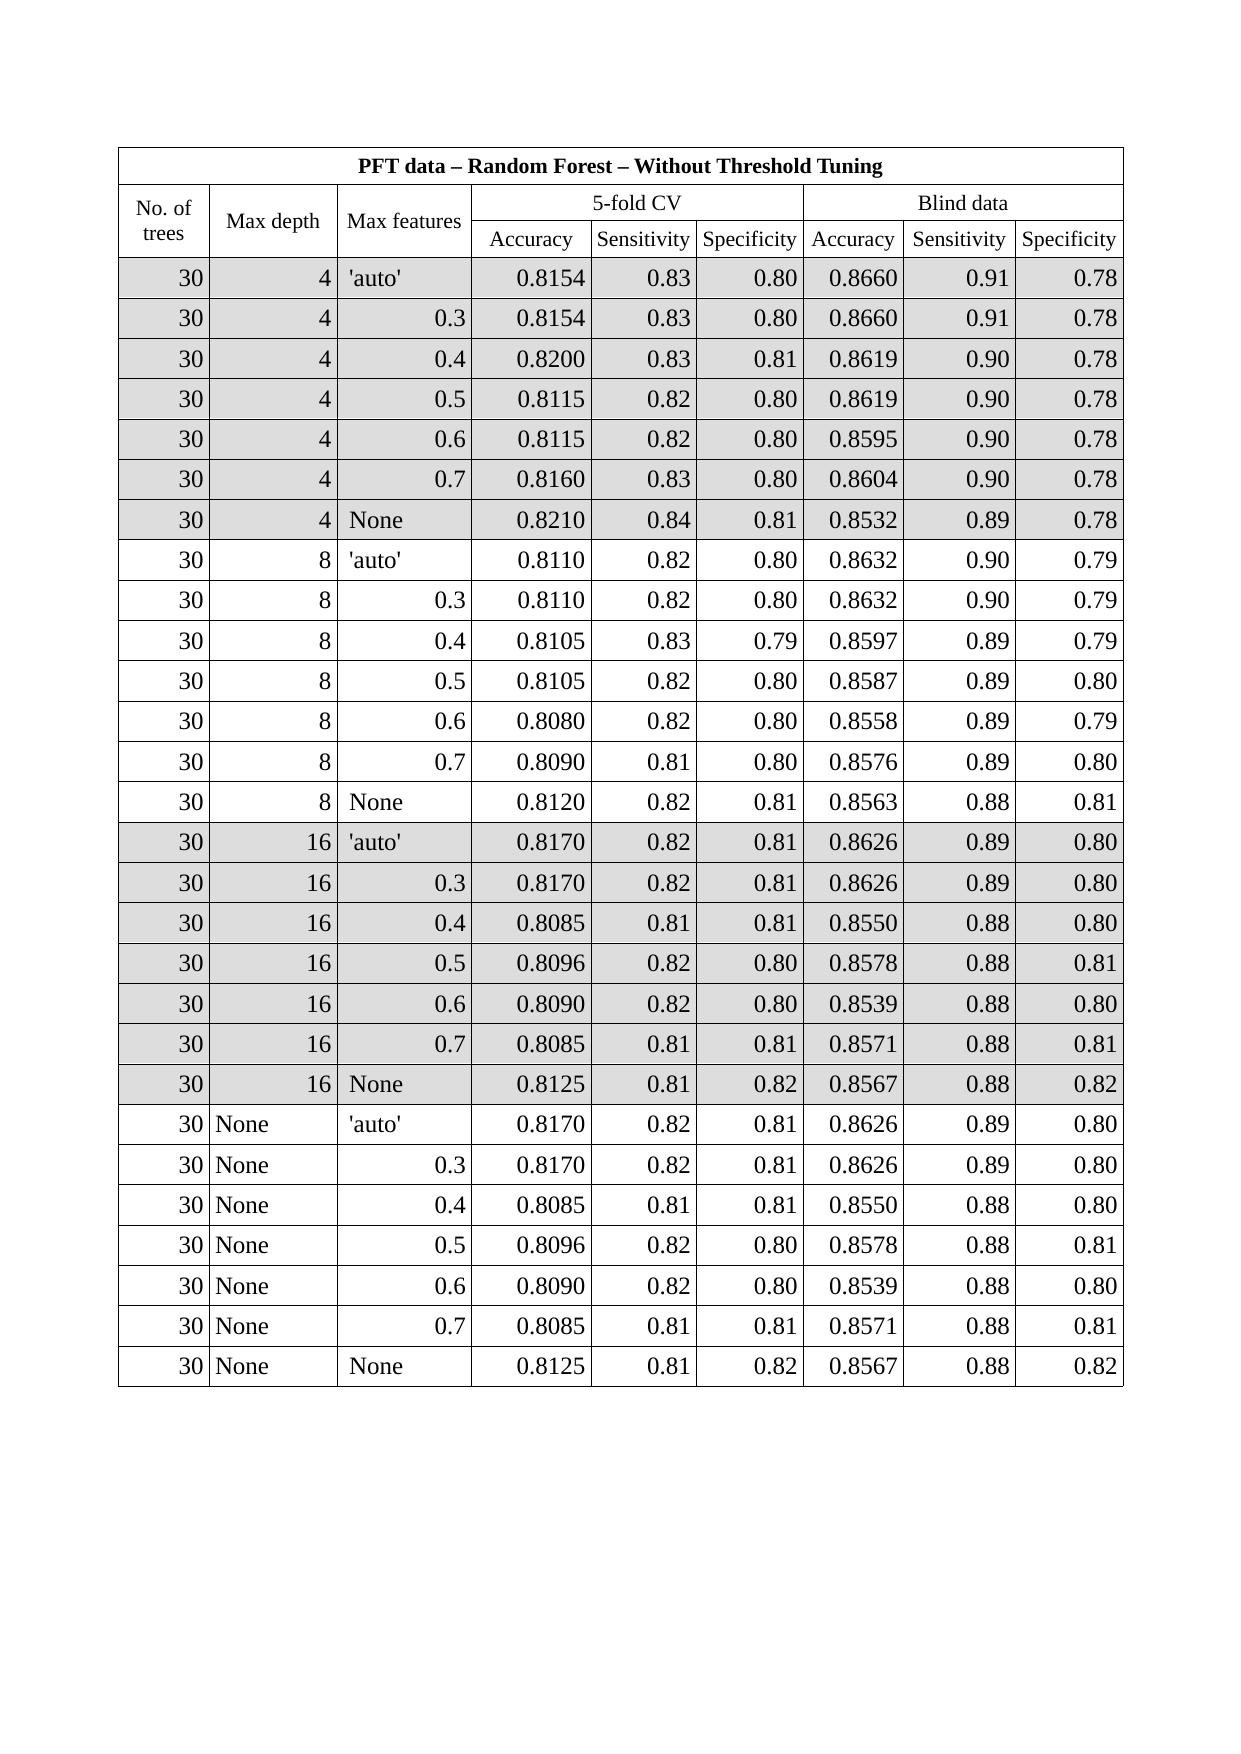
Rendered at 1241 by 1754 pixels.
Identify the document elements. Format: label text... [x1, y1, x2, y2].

table_cell 0.8170 [472, 863, 591, 902]
table_cell 0.8210 [472, 500, 591, 539]
table_cell 0.8567 [804, 1065, 903, 1104]
table_cell 0.89 [904, 1145, 1015, 1184]
table_cell None [338, 1065, 471, 1104]
table_cell 0.82 [592, 379, 696, 418]
table_cell 0.80 [1016, 1145, 1123, 1184]
table_cell 0.82 [1016, 1347, 1123, 1386]
table_cell 0.78 [1016, 258, 1123, 297]
table_cell 0.5 [338, 1226, 471, 1265]
table_cell 0.82 [592, 984, 696, 1023]
table_cell 0.81 [592, 742, 696, 781]
table_cell 0.90 [904, 339, 1015, 378]
table_cell 0.78 [1016, 339, 1123, 378]
table_cell 0.81 [697, 339, 803, 378]
table_cell 0.79 [1016, 621, 1123, 660]
table_cell 0.80 [1016, 742, 1123, 781]
table_cell 0.88 [904, 944, 1015, 983]
table_cell 0.80 [697, 540, 803, 580]
table_cell 0.8154 [472, 258, 591, 297]
table_cell 30 [119, 460, 209, 499]
table_cell 0.79 [1016, 702, 1123, 741]
table_cell 0.82 [592, 782, 696, 822]
table_cell 0.8558 [804, 702, 903, 741]
table_cell 0.80 [697, 944, 803, 983]
table_cell None [210, 1105, 337, 1144]
table_cell 16 [210, 984, 337, 1023]
table_cell 0.88 [904, 1266, 1015, 1305]
table_cell 0.78 [1016, 420, 1123, 459]
table_cell 0.79 [697, 621, 803, 660]
table_cell 0.81 [1016, 782, 1123, 822]
table_cell 30 [119, 823, 209, 862]
table_cell 30 [119, 1185, 209, 1225]
table_cell 0.8539 [804, 984, 903, 1023]
table_cell 0.81 [592, 1306, 696, 1346]
table_cell 0.8085 [472, 1306, 591, 1346]
table_cell 0.81 [1016, 1226, 1123, 1265]
table_cell 0.4 [338, 621, 471, 660]
table_cell 0.6 [338, 420, 471, 459]
table_cell 0.8626 [804, 1145, 903, 1184]
table_cell 30 [119, 1105, 209, 1144]
table_cell 0.80 [697, 379, 803, 418]
table_cell 0.8626 [804, 1105, 903, 1144]
table_cell 0.80 [1016, 984, 1123, 1023]
table_cell 30 [119, 1065, 209, 1104]
table_cell 30 [119, 1145, 209, 1184]
table_cell 0.4 [338, 339, 471, 378]
table_cell 0.82 [592, 944, 696, 983]
table_cell None [338, 500, 471, 539]
table_cell 0.8619 [804, 379, 903, 418]
table_cell 0.81 [697, 782, 803, 822]
table_cell 0.8619 [804, 339, 903, 378]
table_cell 0.91 [904, 299, 1015, 338]
table_cell 0.8571 [804, 1024, 903, 1063]
table_cell 0.8595 [804, 420, 903, 459]
table_cell 0.81 [592, 1065, 696, 1104]
table_cell 0.80 [697, 299, 803, 338]
table_cell 0.81 [697, 500, 803, 539]
table_cell 0.80 [697, 984, 803, 1023]
table_cell None [210, 1347, 337, 1386]
table_cell 0.82 [697, 1065, 803, 1104]
table_cell 0.81 [697, 863, 803, 902]
table_cell 4 [210, 500, 337, 539]
table_cell 0.3 [338, 581, 471, 620]
table_cell 0.88 [904, 1226, 1015, 1265]
table_cell 8 [210, 621, 337, 660]
table_cell 0.82 [592, 863, 696, 902]
table_cell 0.79 [1016, 540, 1123, 580]
table_header PFT data – Random Forest – Without Threshold Tuning [119, 148, 1123, 184]
table_cell 0.8571 [804, 1306, 903, 1346]
table_cell 16 [210, 863, 337, 902]
table_cell 0.8096 [472, 1226, 591, 1265]
table_cell 0.82 [592, 581, 696, 620]
table_cell 0.81 [697, 1306, 803, 1346]
table_cell 4 [210, 420, 337, 459]
table_cell 0.8105 [472, 621, 591, 660]
table_cell 0.81 [697, 1024, 803, 1063]
table_cell 8 [210, 702, 337, 741]
table_cell 8 [210, 540, 337, 580]
table_cell 0.8604 [804, 460, 903, 499]
table_cell 0.6 [338, 984, 471, 1023]
table_cell 0.4 [338, 1185, 471, 1225]
table_cell 0.8115 [472, 379, 591, 418]
table_cell 0.8550 [804, 903, 903, 942]
table_cell 0.88 [904, 782, 1015, 822]
table_cell 0.4 [338, 903, 471, 942]
table_cell 0.80 [1016, 1266, 1123, 1305]
table_cell 0.8085 [472, 1024, 591, 1063]
table_cell 4 [210, 460, 337, 499]
table_cell 0.8597 [804, 621, 903, 660]
table_cell 0.90 [904, 581, 1015, 620]
table_cell 16 [210, 823, 337, 862]
table_cell 0.8170 [472, 1105, 591, 1144]
table_cell 0.5 [338, 661, 471, 701]
table_cell 0.81 [697, 823, 803, 862]
table_cell 0.8170 [472, 1145, 591, 1184]
table_cell 30 [119, 379, 209, 418]
table_cell 0.8587 [804, 661, 903, 701]
table_cell 0.3 [338, 1145, 471, 1184]
table_cell 0.80 [697, 702, 803, 741]
table_cell 30 [119, 903, 209, 942]
table_cell 0.8080 [472, 702, 591, 741]
table_cell 'auto' [338, 823, 471, 862]
table_cell 0.8626 [804, 863, 903, 902]
table_cell 0.8096 [472, 944, 591, 983]
table_cell 30 [119, 540, 209, 580]
table_cell 0.88 [904, 984, 1015, 1023]
table_cell 0.81 [592, 903, 696, 942]
table_cell 0.89 [904, 863, 1015, 902]
table_cell 0.79 [1016, 581, 1123, 620]
table_cell 0.8576 [804, 742, 903, 781]
table_cell 0.90 [904, 540, 1015, 580]
table_cell 0.8085 [472, 903, 591, 942]
table_cell 0.80 [1016, 1185, 1123, 1225]
table_cell 0.8632 [804, 581, 903, 620]
table_cell 'auto' [338, 540, 471, 580]
table_cell 30 [119, 581, 209, 620]
table_cell 0.82 [592, 661, 696, 701]
table_cell 0.89 [904, 742, 1015, 781]
table_cell 0.82 [592, 1266, 696, 1305]
table_cell 0.82 [592, 823, 696, 862]
table_cell 0.8567 [804, 1347, 903, 1386]
table_cell 0.7 [338, 1306, 471, 1346]
table_cell 0.80 [1016, 863, 1123, 902]
table_cell 30 [119, 1226, 209, 1265]
table_cell 0.82 [592, 420, 696, 459]
table_cell 0.88 [904, 903, 1015, 942]
table_cell 16 [210, 1024, 337, 1063]
table_cell 0.89 [904, 621, 1015, 660]
table_cell 0.83 [592, 621, 696, 660]
table_cell 30 [119, 742, 209, 781]
table_cell 0.5 [338, 944, 471, 983]
table_cell 0.80 [697, 742, 803, 781]
table_cell 0.82 [592, 1105, 696, 1144]
table_cell 30 [119, 863, 209, 902]
table_cell 0.81 [1016, 1024, 1123, 1063]
table_cell 30 [119, 621, 209, 660]
table_cell 0.81 [697, 903, 803, 942]
table_cell 0.82 [1016, 1065, 1123, 1104]
table_cell 'auto' [338, 258, 471, 297]
table_cell 0.5 [338, 379, 471, 418]
table_cell 0.82 [592, 1226, 696, 1265]
table_cell None [210, 1185, 337, 1225]
table_cell 0.83 [592, 339, 696, 378]
table_cell 0.8660 [804, 299, 903, 338]
table_cell 0.8105 [472, 661, 591, 701]
table_cell 0.83 [592, 460, 696, 499]
table_cell 0.3 [338, 863, 471, 902]
table_cell 0.89 [904, 1105, 1015, 1144]
table_cell None [210, 1145, 337, 1184]
table_cell 0.81 [592, 1347, 696, 1386]
table_cell Specificity [697, 221, 803, 257]
table_cell No. of trees [119, 185, 209, 257]
table_cell Sensitivity [904, 221, 1015, 257]
table_cell None [338, 1347, 471, 1386]
table_cell 30 [119, 420, 209, 459]
table_cell 0.8660 [804, 258, 903, 297]
table_cell 0.88 [904, 1347, 1015, 1386]
table_cell 0.80 [1016, 661, 1123, 701]
table_cell 0.8200 [472, 339, 591, 378]
table_cell 0.80 [1016, 823, 1123, 862]
table_cell 0.91 [904, 258, 1015, 297]
table_cell 0.8090 [472, 1266, 591, 1305]
table_cell 0.7 [338, 742, 471, 781]
table_cell 0.84 [592, 500, 696, 539]
table_cell 0.89 [904, 702, 1015, 741]
table_cell 16 [210, 903, 337, 942]
table_cell Blind data [804, 185, 1123, 220]
table_cell Max depth [210, 185, 337, 257]
table_cell 0.3 [338, 299, 471, 338]
table_cell Accuracy [804, 221, 903, 257]
table_cell Accuracy [472, 221, 591, 257]
table_cell 0.90 [904, 460, 1015, 499]
table_cell 0.83 [592, 258, 696, 297]
table_cell 0.80 [1016, 1105, 1123, 1144]
table_cell 4 [210, 379, 337, 418]
table_cell None [210, 1266, 337, 1305]
table_cell 30 [119, 1266, 209, 1305]
table_cell 16 [210, 944, 337, 983]
table_cell 30 [119, 782, 209, 822]
table_cell 0.81 [697, 1185, 803, 1225]
table_cell 30 [119, 661, 209, 701]
table_cell 0.80 [697, 420, 803, 459]
table_cell Specificity [1016, 221, 1123, 257]
table_cell 0.82 [697, 1347, 803, 1386]
table_cell 0.6 [338, 1266, 471, 1305]
table_cell 0.80 [1016, 903, 1123, 942]
table_cell 8 [210, 782, 337, 822]
table_cell 0.8125 [472, 1065, 591, 1104]
table_cell 4 [210, 299, 337, 338]
table_cell 0.82 [592, 1145, 696, 1184]
table_cell 0.7 [338, 460, 471, 499]
table_cell 4 [210, 258, 337, 297]
table_cell 0.8563 [804, 782, 903, 822]
table_cell 30 [119, 1347, 209, 1386]
table_cell 30 [119, 984, 209, 1023]
table_cell 30 [119, 299, 209, 338]
table_cell 0.82 [592, 702, 696, 741]
table_cell Sensitivity [592, 221, 696, 257]
table_cell 0.90 [904, 420, 1015, 459]
table_cell 0.8578 [804, 944, 903, 983]
table_cell 16 [210, 1065, 337, 1104]
table_cell 0.80 [697, 460, 803, 499]
table_cell Max features [338, 185, 471, 257]
table_cell 8 [210, 661, 337, 701]
table_cell 4 [210, 339, 337, 378]
table_cell 0.8532 [804, 500, 903, 539]
table_cell 30 [119, 944, 209, 983]
table_cell 0.8578 [804, 1226, 903, 1265]
table_cell 'auto' [338, 1105, 471, 1144]
table_cell 0.8120 [472, 782, 591, 822]
table_cell 0.88 [904, 1306, 1015, 1346]
table_cell 0.8125 [472, 1347, 591, 1386]
table_cell 0.78 [1016, 500, 1123, 539]
table_cell 0.78 [1016, 299, 1123, 338]
table_cell 30 [119, 702, 209, 741]
table_cell 0.83 [592, 299, 696, 338]
table_cell 0.90 [904, 379, 1015, 418]
table_cell 30 [119, 500, 209, 539]
table_cell 0.8110 [472, 540, 591, 580]
table_cell 0.8085 [472, 1185, 591, 1225]
table_cell 0.8632 [804, 540, 903, 580]
table_cell 0.78 [1016, 460, 1123, 499]
table_cell 0.8160 [472, 460, 591, 499]
table_cell 0.88 [904, 1185, 1015, 1225]
table_cell 8 [210, 742, 337, 781]
table_cell 0.80 [697, 661, 803, 701]
table_cell 0.81 [697, 1145, 803, 1184]
table_cell 0.81 [592, 1024, 696, 1063]
table_cell 0.88 [904, 1024, 1015, 1063]
table_cell 30 [119, 1306, 209, 1346]
table_cell 0.6 [338, 702, 471, 741]
table_cell 0.82 [592, 540, 696, 580]
table_cell 0.81 [697, 1105, 803, 1144]
table_cell 0.80 [697, 581, 803, 620]
table_cell None [338, 782, 471, 822]
table_cell 0.8110 [472, 581, 591, 620]
table_cell 0.8090 [472, 984, 591, 1023]
table_cell 0.80 [697, 1226, 803, 1265]
table_cell 0.8154 [472, 299, 591, 338]
table_cell 0.8539 [804, 1266, 903, 1305]
table_cell None [210, 1226, 337, 1265]
table_cell 0.89 [904, 500, 1015, 539]
table_cell 0.8115 [472, 420, 591, 459]
table_cell 0.8090 [472, 742, 591, 781]
table_cell 0.8626 [804, 823, 903, 862]
table_cell 0.88 [904, 1065, 1015, 1104]
table_cell 0.81 [592, 1185, 696, 1225]
table_cell 0.8550 [804, 1185, 903, 1225]
table_cell 0.81 [1016, 944, 1123, 983]
table_cell 0.78 [1016, 379, 1123, 418]
table_cell 0.89 [904, 823, 1015, 862]
table_cell 0.7 [338, 1024, 471, 1063]
table_cell 30 [119, 339, 209, 378]
table_cell 5-fold CV [472, 185, 803, 220]
table_cell 0.80 [697, 1266, 803, 1305]
table_cell None [210, 1306, 337, 1346]
table_cell 0.8170 [472, 823, 591, 862]
table_cell 30 [119, 258, 209, 297]
table_cell 0.80 [697, 258, 803, 297]
table_cell 0.89 [904, 661, 1015, 701]
table_cell 0.81 [1016, 1306, 1123, 1346]
table_cell 30 [119, 1024, 209, 1063]
table_cell 8 [210, 581, 337, 620]
